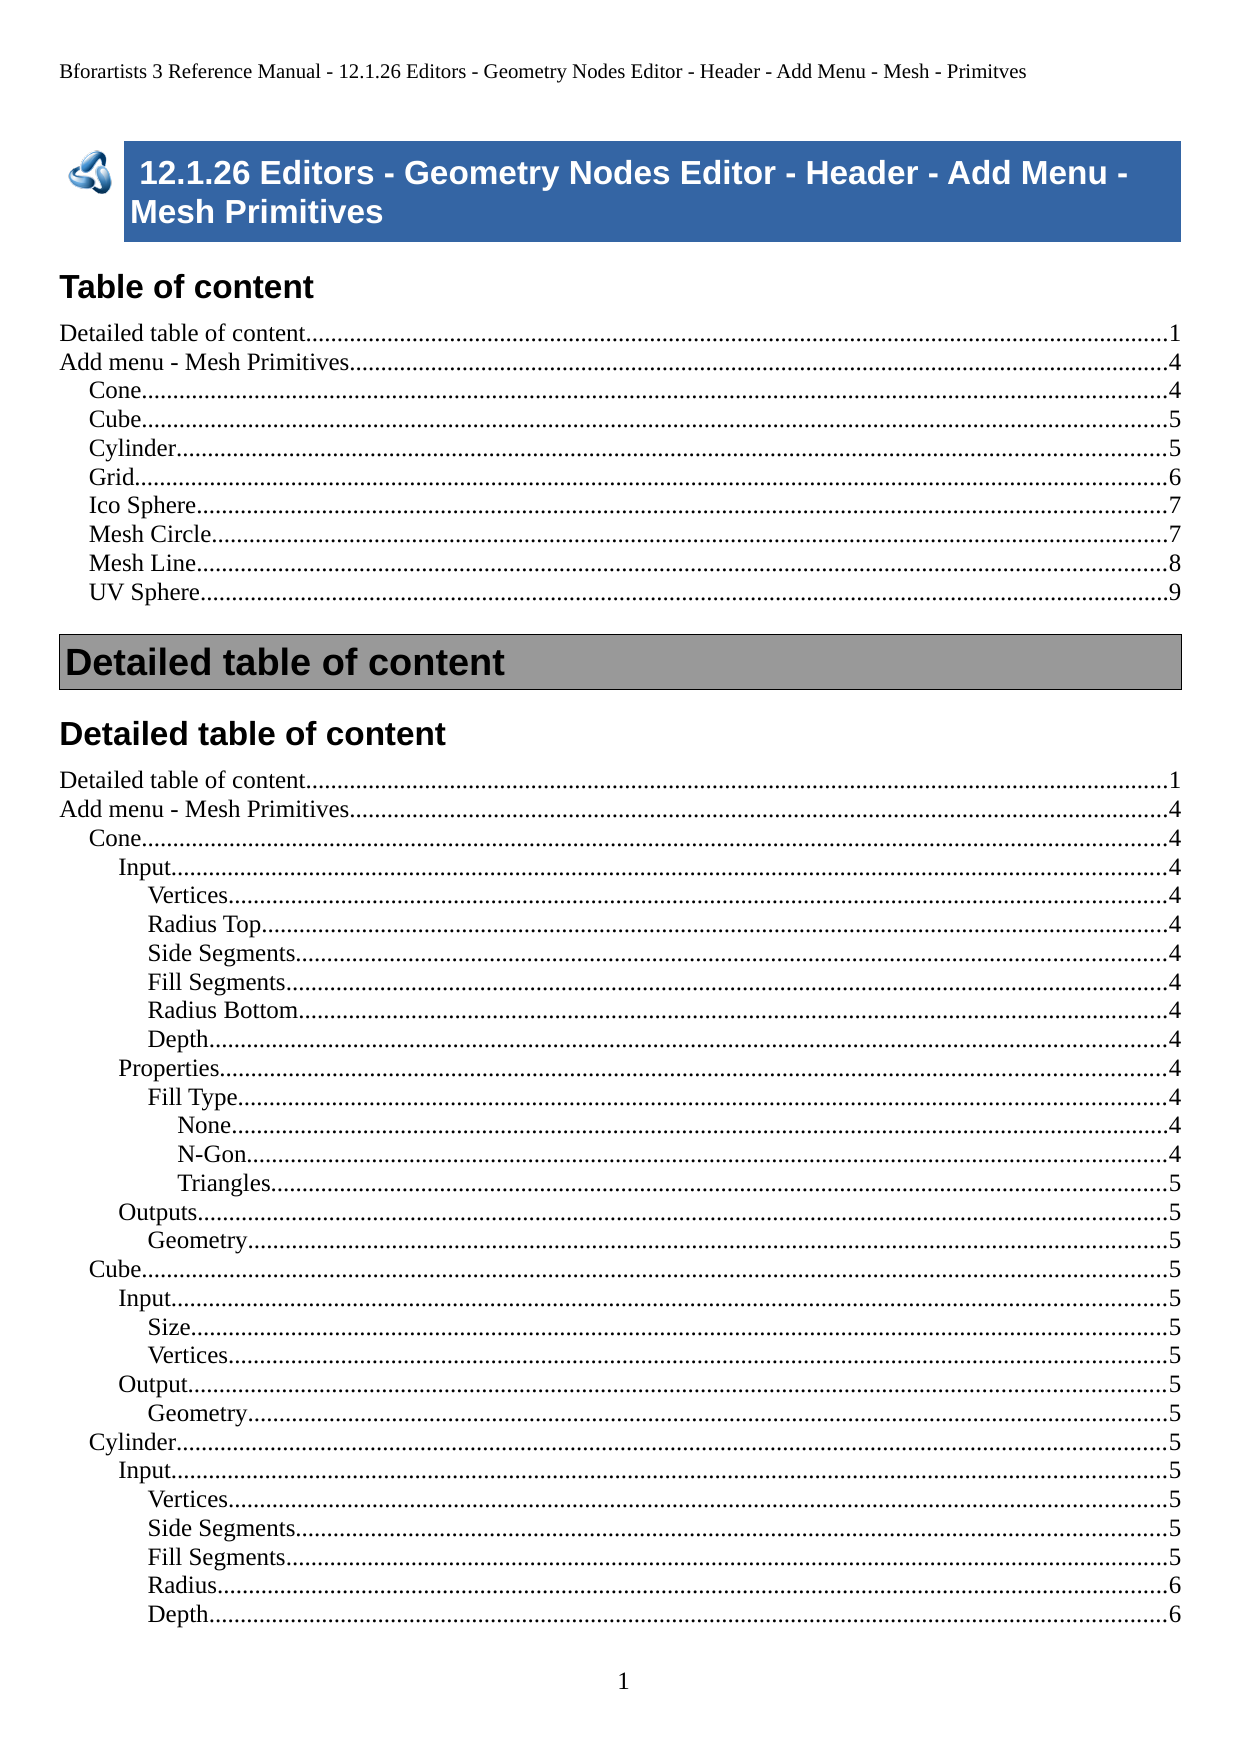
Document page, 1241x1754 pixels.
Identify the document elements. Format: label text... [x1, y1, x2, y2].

text Triangles 5 [177, 1168, 1181, 1197]
text Mesh Line 8 [88, 548, 1181, 577]
text Depth 4 [147, 1024, 1181, 1053]
text Radius Bottom 4 [147, 995, 1181, 1024]
text Vertices 4 [147, 880, 1181, 909]
text Radius 6 [147, 1570, 1181, 1599]
text Ico Sphere 7 [88, 490, 1181, 519]
text Fill Segments 4 [147, 967, 1181, 995]
text Input 4 [118, 852, 1181, 880]
subtitle Detailed table of content [59, 714, 1181, 753]
text Cone 4 [88, 375, 1181, 404]
text Cone 4 [88, 823, 1181, 852]
text Geometry 5 [147, 1398, 1181, 1427]
text Fill Type 4 [147, 1082, 1181, 1110]
text N-Gon 4 [177, 1139, 1181, 1168]
text Grid 6 [88, 462, 1181, 490]
text Properties 4 [118, 1053, 1181, 1082]
text Side Segments 5 [147, 1513, 1181, 1542]
text Output 5 [118, 1369, 1181, 1398]
text Outputs 5 [118, 1197, 1181, 1225]
text Side Segments 4 [147, 938, 1181, 967]
text Add menu - Mesh Primitives 4 [59, 794, 1181, 823]
text Cylinder 5 [88, 1427, 1181, 1455]
text Add menu - Mesh Primitives 4 [59, 347, 1181, 375]
text Input 5 [118, 1283, 1181, 1312]
text UV Sphere 9 [88, 577, 1181, 605]
table_header Detailed table of content [60, 635, 1181, 689]
text Detailed table of content 1 [59, 318, 1181, 347]
text Cylinder 5 [88, 433, 1181, 462]
text Detailed table of content 1 [59, 765, 1181, 794]
picture [65, 147, 114, 197]
text Radius Top 4 [147, 909, 1181, 938]
text Vertices 5 [147, 1340, 1181, 1369]
text Cube 5 [88, 1254, 1181, 1283]
text Vertices 5 [147, 1484, 1181, 1513]
text Input 5 [118, 1455, 1181, 1484]
text Geometry 5 [147, 1225, 1181, 1254]
text Mesh Circle 7 [88, 519, 1181, 548]
subtitle Table of content [59, 267, 1181, 305]
table_header [59, 141, 124, 242]
text Fill Segments 5 [147, 1542, 1181, 1570]
text Size 5 [147, 1312, 1181, 1340]
text Cube 5 [88, 404, 1181, 433]
text None 4 [177, 1110, 1181, 1139]
text Depth 6 [147, 1599, 1181, 1628]
table_header 12.1.26 Editors - Geometry Nodes Editor - Header - Add Menu - Mesh Primitives [124, 141, 1181, 242]
